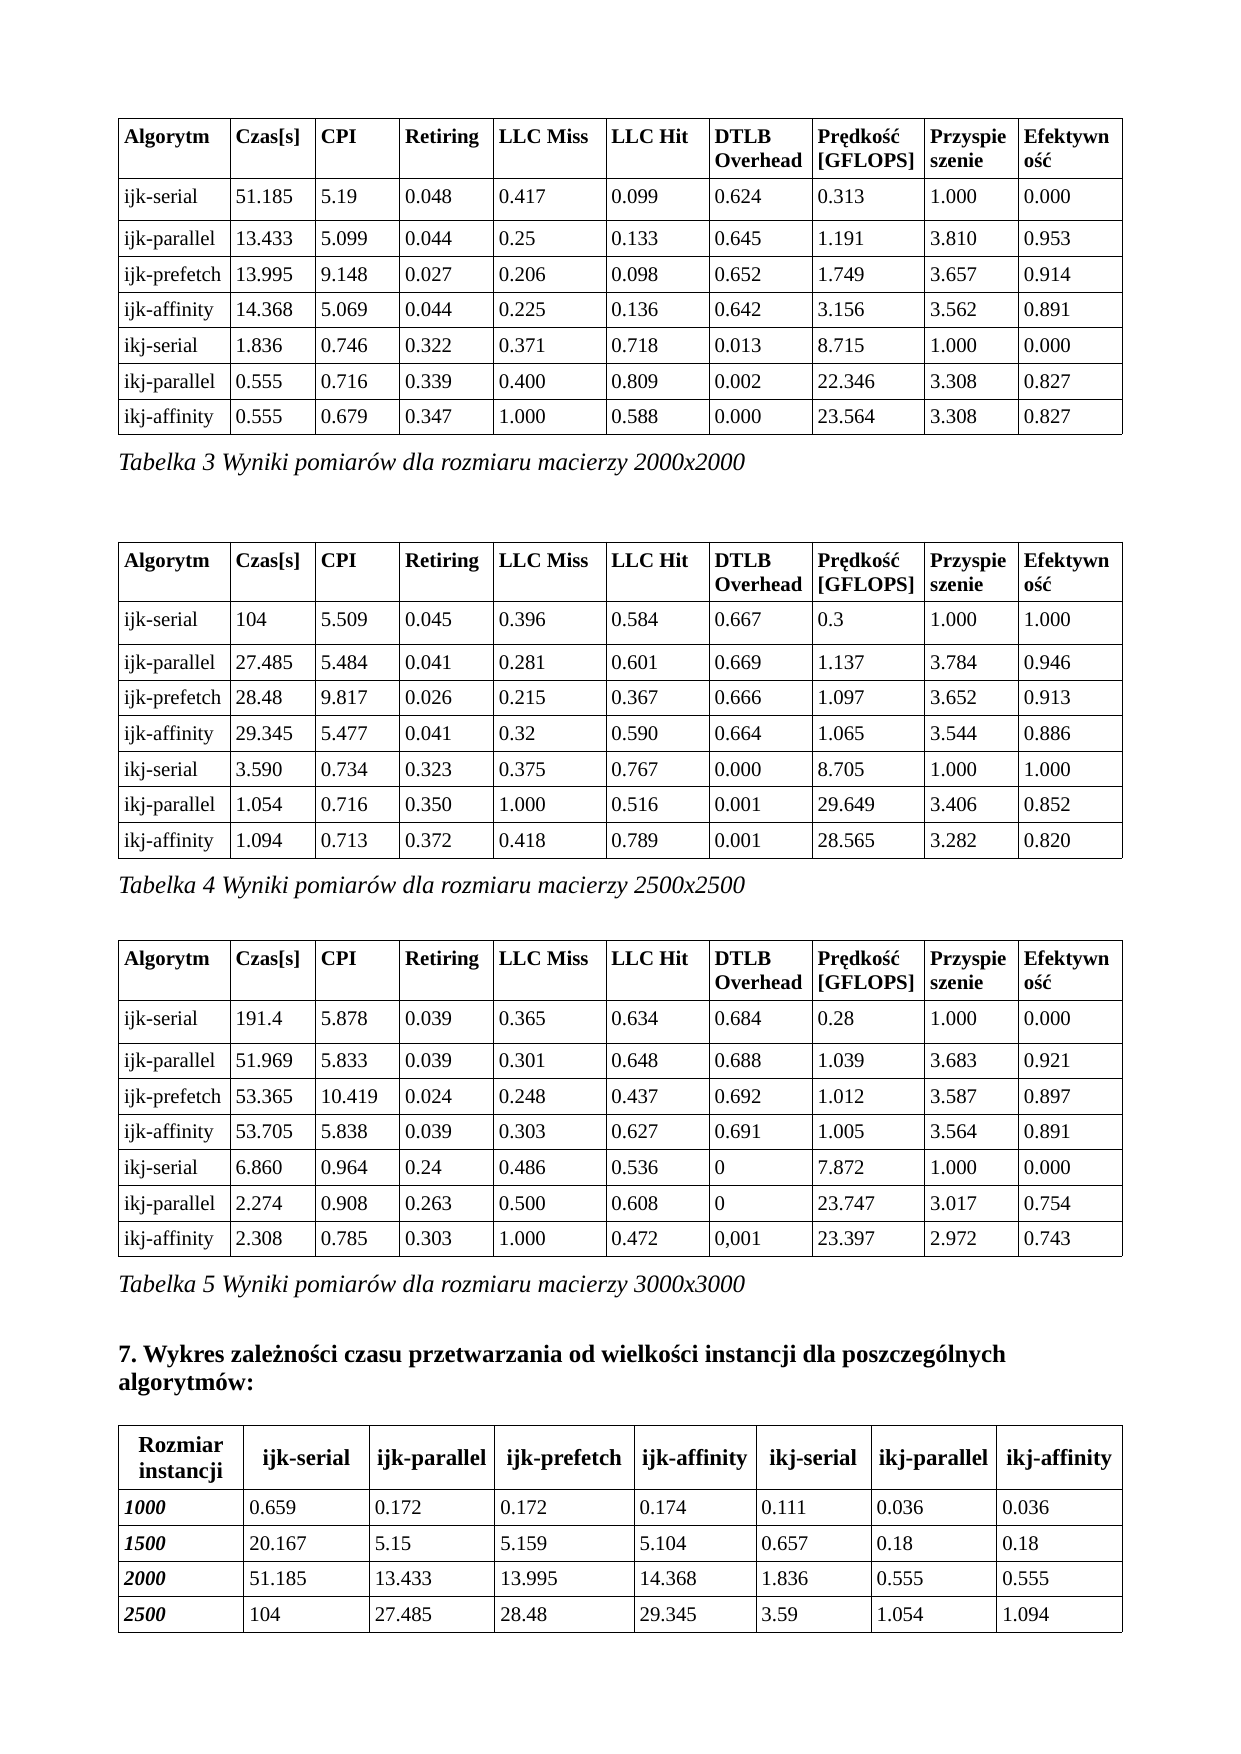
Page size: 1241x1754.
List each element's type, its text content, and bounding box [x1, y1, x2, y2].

table_cell 1.094 [997, 1597, 1122, 1632]
table_cell 0.648 [607, 1044, 709, 1078]
table_cell 0.767 [607, 752, 709, 786]
table_cell 0.642 [710, 293, 812, 327]
table_cell 0.886 [1019, 716, 1122, 751]
table_cell 0.039 [400, 1115, 493, 1149]
table_cell 0.044 [400, 221, 493, 256]
table_header Retiring [400, 119, 493, 178]
table_header LLC Miss [494, 543, 606, 601]
table_header CPI [316, 543, 399, 601]
table_cell ijk-serial [119, 1001, 230, 1042]
table_cell 13.433 [231, 221, 315, 256]
table_cell 0.002 [710, 364, 812, 398]
table_header Czas[s] [231, 941, 315, 1000]
table_cell ikj-parallel [119, 1186, 230, 1221]
table_cell 3.564 [925, 1115, 1018, 1149]
table_cell 0.754 [1019, 1186, 1122, 1221]
table_cell 0.039 [400, 1001, 493, 1042]
table_cell 0.28 [813, 1001, 924, 1042]
table_cell 0.027 [400, 257, 493, 292]
table_cell 0.667 [710, 602, 812, 644]
table_header Prędkość [GFLOPS] [813, 543, 924, 601]
table_cell 0.897 [1019, 1079, 1122, 1114]
table_cell 3.562 [925, 293, 1018, 327]
table_cell 1.000 [494, 787, 606, 822]
table_cell 0.953 [1019, 221, 1122, 256]
table_cell 1.000 [925, 1001, 1018, 1042]
table_cell 0.645 [710, 221, 812, 256]
table_header Retiring [400, 543, 493, 601]
table_cell 0.418 [494, 823, 606, 858]
table_header Czas[s] [231, 119, 315, 178]
table_cell ikj-affinity [119, 1222, 230, 1256]
table_cell 0.827 [1019, 400, 1122, 434]
table_cell 0,001 [710, 1222, 812, 1256]
table_cell 2000 [119, 1562, 243, 1596]
table_cell 0.133 [607, 221, 709, 256]
table_cell 1.012 [813, 1079, 924, 1114]
table_cell ikj-parallel [119, 787, 230, 822]
table_cell 5.509 [316, 602, 399, 644]
table_cell 1.000 [925, 752, 1018, 786]
table_cell 1.137 [813, 645, 924, 679]
table_cell 0.375 [494, 752, 606, 786]
table_cell 0.303 [494, 1115, 606, 1149]
table_cell 0.098 [607, 257, 709, 292]
table_cell 0.000 [1019, 1001, 1122, 1042]
table_header Rozmiar instancji [119, 1426, 243, 1489]
table_cell 2.308 [231, 1222, 315, 1256]
table_cell 3.652 [925, 681, 1018, 715]
table_cell ikj-affinity [119, 823, 230, 858]
table_cell 104 [244, 1597, 369, 1632]
table_cell 3.406 [925, 787, 1018, 822]
table_cell 0.809 [607, 364, 709, 398]
table_cell 0.323 [400, 752, 493, 786]
table_cell 7.872 [813, 1150, 924, 1185]
table_cell 0.136 [607, 293, 709, 327]
table_cell 0.891 [1019, 1115, 1122, 1149]
table_cell 1.836 [757, 1562, 871, 1596]
table_header LLC Miss [494, 941, 606, 1000]
table_cell 0.852 [1019, 787, 1122, 822]
table_cell 104 [231, 602, 315, 644]
table_cell 0.001 [710, 787, 812, 822]
table_cell 5.104 [635, 1526, 756, 1561]
table_cell 0.396 [494, 602, 606, 644]
table_cell 1.054 [231, 787, 315, 822]
table_cell 0.000 [1019, 179, 1122, 220]
table_cell 5.838 [316, 1115, 399, 1149]
table_cell 0.914 [1019, 257, 1122, 292]
table_cell 51.185 [231, 179, 315, 220]
table_cell 0.555 [997, 1562, 1122, 1596]
table_cell 0.206 [494, 257, 606, 292]
table_cell 0.536 [607, 1150, 709, 1185]
table_cell 0.692 [710, 1079, 812, 1114]
table_cell 0.400 [494, 364, 606, 398]
table_cell 0.000 [1019, 1150, 1122, 1185]
table_cell 20.167 [244, 1526, 369, 1561]
table_cell 3.590 [231, 752, 315, 786]
table_cell 0.908 [316, 1186, 399, 1221]
table_cell 3.810 [925, 221, 1018, 256]
table_header Algorytm [119, 119, 230, 178]
table_header LLC Hit [607, 119, 709, 178]
table_cell 5.159 [495, 1526, 634, 1561]
table_cell 27.485 [231, 645, 315, 679]
table_cell 8.715 [813, 328, 924, 363]
table_cell 0.303 [400, 1222, 493, 1256]
table_cell 0.472 [607, 1222, 709, 1256]
table_cell 5.069 [316, 293, 399, 327]
table_cell 27.485 [370, 1597, 494, 1632]
table_header ikj-parallel [872, 1426, 996, 1489]
table_cell 0.18 [997, 1526, 1122, 1561]
table_cell 0.215 [494, 681, 606, 715]
table_cell 22.346 [813, 364, 924, 398]
table_cell 1000 [119, 1490, 243, 1525]
table_header Czas[s] [231, 543, 315, 601]
table_cell 0.339 [400, 364, 493, 398]
table_cell 1.836 [231, 328, 315, 363]
table_cell 23.397 [813, 1222, 924, 1256]
table_header LLC Hit [607, 543, 709, 601]
table_cell 5.833 [316, 1044, 399, 1078]
table_cell 1.094 [231, 823, 315, 858]
table_cell 0.365 [494, 1001, 606, 1042]
table_cell ijk-parallel [119, 1044, 230, 1078]
table_cell 0.713 [316, 823, 399, 858]
table_cell 3.59 [757, 1597, 871, 1632]
table_cell 0.624 [710, 179, 812, 220]
table_cell 0.555 [231, 400, 315, 434]
table_cell 3.156 [813, 293, 924, 327]
table_cell 0.045 [400, 602, 493, 644]
table_cell 1.191 [813, 221, 924, 256]
table_cell 0.627 [607, 1115, 709, 1149]
table_cell 0.301 [494, 1044, 606, 1078]
table_cell 1.000 [925, 602, 1018, 644]
table_cell 0.041 [400, 716, 493, 751]
table_cell 0.785 [316, 1222, 399, 1256]
table_cell 0.555 [231, 364, 315, 398]
table_cell 0.048 [400, 179, 493, 220]
table_cell 0.044 [400, 293, 493, 327]
table_cell ijk-affinity [119, 716, 230, 751]
table_header ikj-affinity [997, 1426, 1122, 1489]
table_cell ijk-affinity [119, 1115, 230, 1149]
text Tabelka 3 Wyniki pomiarów dla rozmiaru macierzy 2000x2000 [118, 447, 1122, 475]
table_cell 3.657 [925, 257, 1018, 292]
table_header DTLB Overhead [710, 543, 812, 601]
table_cell ijk-serial [119, 602, 230, 644]
table_cell 0.036 [872, 1490, 996, 1525]
table_cell 0.013 [710, 328, 812, 363]
table_cell 0.24 [400, 1150, 493, 1185]
table_cell 9.148 [316, 257, 399, 292]
table_header ikj-serial [757, 1426, 871, 1489]
table_cell 8.705 [813, 752, 924, 786]
table_cell 0.891 [1019, 293, 1122, 327]
table_cell 0.964 [316, 1150, 399, 1185]
table_cell 3.308 [925, 400, 1018, 434]
table_cell 0.657 [757, 1526, 871, 1561]
table_cell ijk-prefetch [119, 257, 230, 292]
table_cell ijk-parallel [119, 221, 230, 256]
text Tabelka 5 Wyniki pomiarów dla rozmiaru macierzy 3000x3000 [118, 1269, 1122, 1297]
table_cell 51.969 [231, 1044, 315, 1078]
table_cell 53.365 [231, 1079, 315, 1114]
table_header DTLB Overhead [710, 119, 812, 178]
table_header Efektywność [1019, 543, 1122, 601]
table_cell 0.036 [997, 1490, 1122, 1525]
table_cell 2.274 [231, 1186, 315, 1221]
table_cell 0.18 [872, 1526, 996, 1561]
table_cell 0.099 [607, 179, 709, 220]
table_header Algorytm [119, 543, 230, 601]
table_cell 1.097 [813, 681, 924, 715]
table_cell 0.172 [495, 1490, 634, 1525]
table_header Prędkość [GFLOPS] [813, 119, 924, 178]
table_cell 1.000 [925, 1150, 1018, 1185]
table_cell 1.005 [813, 1115, 924, 1149]
table_cell 14.368 [635, 1562, 756, 1596]
text 7. Wykres zależności czasu przetwarzania od wielkości instancji dla poszczególnych algorytmów: [118, 1339, 1122, 1396]
table_cell 0.921 [1019, 1044, 1122, 1078]
table_cell 0.25 [494, 221, 606, 256]
table_cell 5.19 [316, 179, 399, 220]
table_cell ijk-serial [119, 179, 230, 220]
table_cell 29.345 [635, 1597, 756, 1632]
table_cell 9.817 [316, 681, 399, 715]
table_header CPI [316, 941, 399, 1000]
table_cell 29.345 [231, 716, 315, 751]
table_cell 0.555 [872, 1562, 996, 1596]
table_cell 0.608 [607, 1186, 709, 1221]
table_cell 0.001 [710, 823, 812, 858]
table_cell 0.716 [316, 364, 399, 398]
table_cell 0.437 [607, 1079, 709, 1114]
table_cell 0.789 [607, 823, 709, 858]
table_header LLC Miss [494, 119, 606, 178]
table_cell 23.564 [813, 400, 924, 434]
table_cell 5.878 [316, 1001, 399, 1042]
table_cell 191.4 [231, 1001, 315, 1042]
table_cell 13.995 [231, 257, 315, 292]
table_cell 3.544 [925, 716, 1018, 751]
table_header Przyspieszenie [925, 941, 1018, 1000]
table_cell 0.263 [400, 1186, 493, 1221]
table_cell 29.649 [813, 787, 924, 822]
table_cell 0.372 [400, 823, 493, 858]
table_cell 0.652 [710, 257, 812, 292]
table_cell 0.024 [400, 1079, 493, 1114]
table_cell 0.946 [1019, 645, 1122, 679]
table_cell 3.587 [925, 1079, 1018, 1114]
table_header Efektywność [1019, 941, 1122, 1000]
table_header Przyspieszenie [925, 119, 1018, 178]
table_cell ikj-serial [119, 1150, 230, 1185]
table_cell 1.054 [872, 1597, 996, 1632]
table_cell 3.784 [925, 645, 1018, 679]
table_cell 0.041 [400, 645, 493, 679]
table_cell 1.000 [494, 1222, 606, 1256]
table_cell 53.705 [231, 1115, 315, 1149]
text Tabelka 4 Wyniki pomiarów dla rozmiaru macierzy 2500x2500 [118, 870, 1122, 899]
table_cell 2.972 [925, 1222, 1018, 1256]
table_cell 1.039 [813, 1044, 924, 1078]
table_cell 3.308 [925, 364, 1018, 398]
table_cell 0.000 [710, 400, 812, 434]
table_cell 0.174 [635, 1490, 756, 1525]
table_cell ikj-serial [119, 752, 230, 786]
table_cell 28.48 [231, 681, 315, 715]
table_cell 0.347 [400, 400, 493, 434]
table_cell 0.313 [813, 179, 924, 220]
table_cell 3.282 [925, 823, 1018, 858]
table_cell 0.688 [710, 1044, 812, 1078]
table_cell 0.367 [607, 681, 709, 715]
table_cell 0 [710, 1150, 812, 1185]
table_cell 0.111 [757, 1490, 871, 1525]
table_cell 0.026 [400, 681, 493, 715]
table_cell 0.500 [494, 1186, 606, 1221]
table_cell 0.669 [710, 645, 812, 679]
table_cell 0.000 [1019, 328, 1122, 363]
table_cell 0.3 [813, 602, 924, 644]
table_header CPI [316, 119, 399, 178]
table_cell 0.913 [1019, 681, 1122, 715]
table_cell 3.683 [925, 1044, 1018, 1078]
table_header Retiring [400, 941, 493, 1000]
table_cell ikj-serial [119, 328, 230, 363]
table_cell 0.691 [710, 1115, 812, 1149]
table_cell 5.477 [316, 716, 399, 751]
table_cell 1.000 [1019, 752, 1122, 786]
table_header ijk-serial [244, 1426, 369, 1489]
table_cell 0.716 [316, 787, 399, 822]
table_cell 0.684 [710, 1001, 812, 1042]
table_cell 23.747 [813, 1186, 924, 1221]
table_header DTLB Overhead [710, 941, 812, 1000]
table_cell 0.486 [494, 1150, 606, 1185]
table_cell 0.350 [400, 787, 493, 822]
table_cell 0.666 [710, 681, 812, 715]
table_header Prędkość [GFLOPS] [813, 941, 924, 1000]
table_cell 13.995 [495, 1562, 634, 1596]
table_cell 0.371 [494, 328, 606, 363]
table_cell 0.588 [607, 400, 709, 434]
table_cell 0.248 [494, 1079, 606, 1114]
table_cell 0.32 [494, 716, 606, 751]
table_cell 1500 [119, 1526, 243, 1561]
table_header LLC Hit [607, 941, 709, 1000]
table_cell 1.000 [1019, 602, 1122, 644]
table_cell 28.565 [813, 823, 924, 858]
table_header Efektywność [1019, 119, 1122, 178]
table_cell 2500 [119, 1597, 243, 1632]
table_cell 0.281 [494, 645, 606, 679]
table_cell 3.017 [925, 1186, 1018, 1221]
table_cell 0.516 [607, 787, 709, 822]
table_cell 0.718 [607, 328, 709, 363]
table_cell ijk-prefetch [119, 681, 230, 715]
table_cell 0.322 [400, 328, 493, 363]
table_cell 0.664 [710, 716, 812, 751]
table_cell ikj-parallel [119, 364, 230, 398]
table_cell 0.172 [370, 1490, 494, 1525]
table_cell 5.099 [316, 221, 399, 256]
table_cell 14.368 [231, 293, 315, 327]
table_cell 5.15 [370, 1526, 494, 1561]
table_header ijk-affinity [635, 1426, 756, 1489]
table_header Przyspieszenie [925, 543, 1018, 601]
table_header ijk-parallel [370, 1426, 494, 1489]
table_cell ijk-parallel [119, 645, 230, 679]
table_cell 5.484 [316, 645, 399, 679]
table_cell 0.584 [607, 602, 709, 644]
table_cell 0.634 [607, 1001, 709, 1042]
table_cell 0.039 [400, 1044, 493, 1078]
table_cell 6.860 [231, 1150, 315, 1185]
table_header ijk-prefetch [495, 1426, 634, 1489]
table_cell 0.659 [244, 1490, 369, 1525]
table_cell 1.065 [813, 716, 924, 751]
table_header Algorytm [119, 941, 230, 1000]
table_cell 0.679 [316, 400, 399, 434]
table_cell 10.419 [316, 1079, 399, 1114]
table_cell 0.820 [1019, 823, 1122, 858]
table_cell 28.48 [495, 1597, 634, 1632]
table_cell 0.746 [316, 328, 399, 363]
table_cell 0.734 [316, 752, 399, 786]
table_cell 0.225 [494, 293, 606, 327]
table_cell ijk-prefetch [119, 1079, 230, 1114]
table_cell ikj-affinity [119, 400, 230, 434]
table_cell 1.000 [925, 328, 1018, 363]
table_cell ijk-affinity [119, 293, 230, 327]
table_cell 1.000 [494, 400, 606, 434]
table_cell 0.743 [1019, 1222, 1122, 1256]
table_cell 0.590 [607, 716, 709, 751]
table_cell 0.601 [607, 645, 709, 679]
table_cell 1.749 [813, 257, 924, 292]
table_cell 0.827 [1019, 364, 1122, 398]
table_cell 1.000 [925, 179, 1018, 220]
table_cell 51.185 [244, 1562, 369, 1596]
table_cell 0 [710, 1186, 812, 1221]
table_cell 0.000 [710, 752, 812, 786]
table_cell 13.433 [370, 1562, 494, 1596]
table_cell 0.417 [494, 179, 606, 220]
